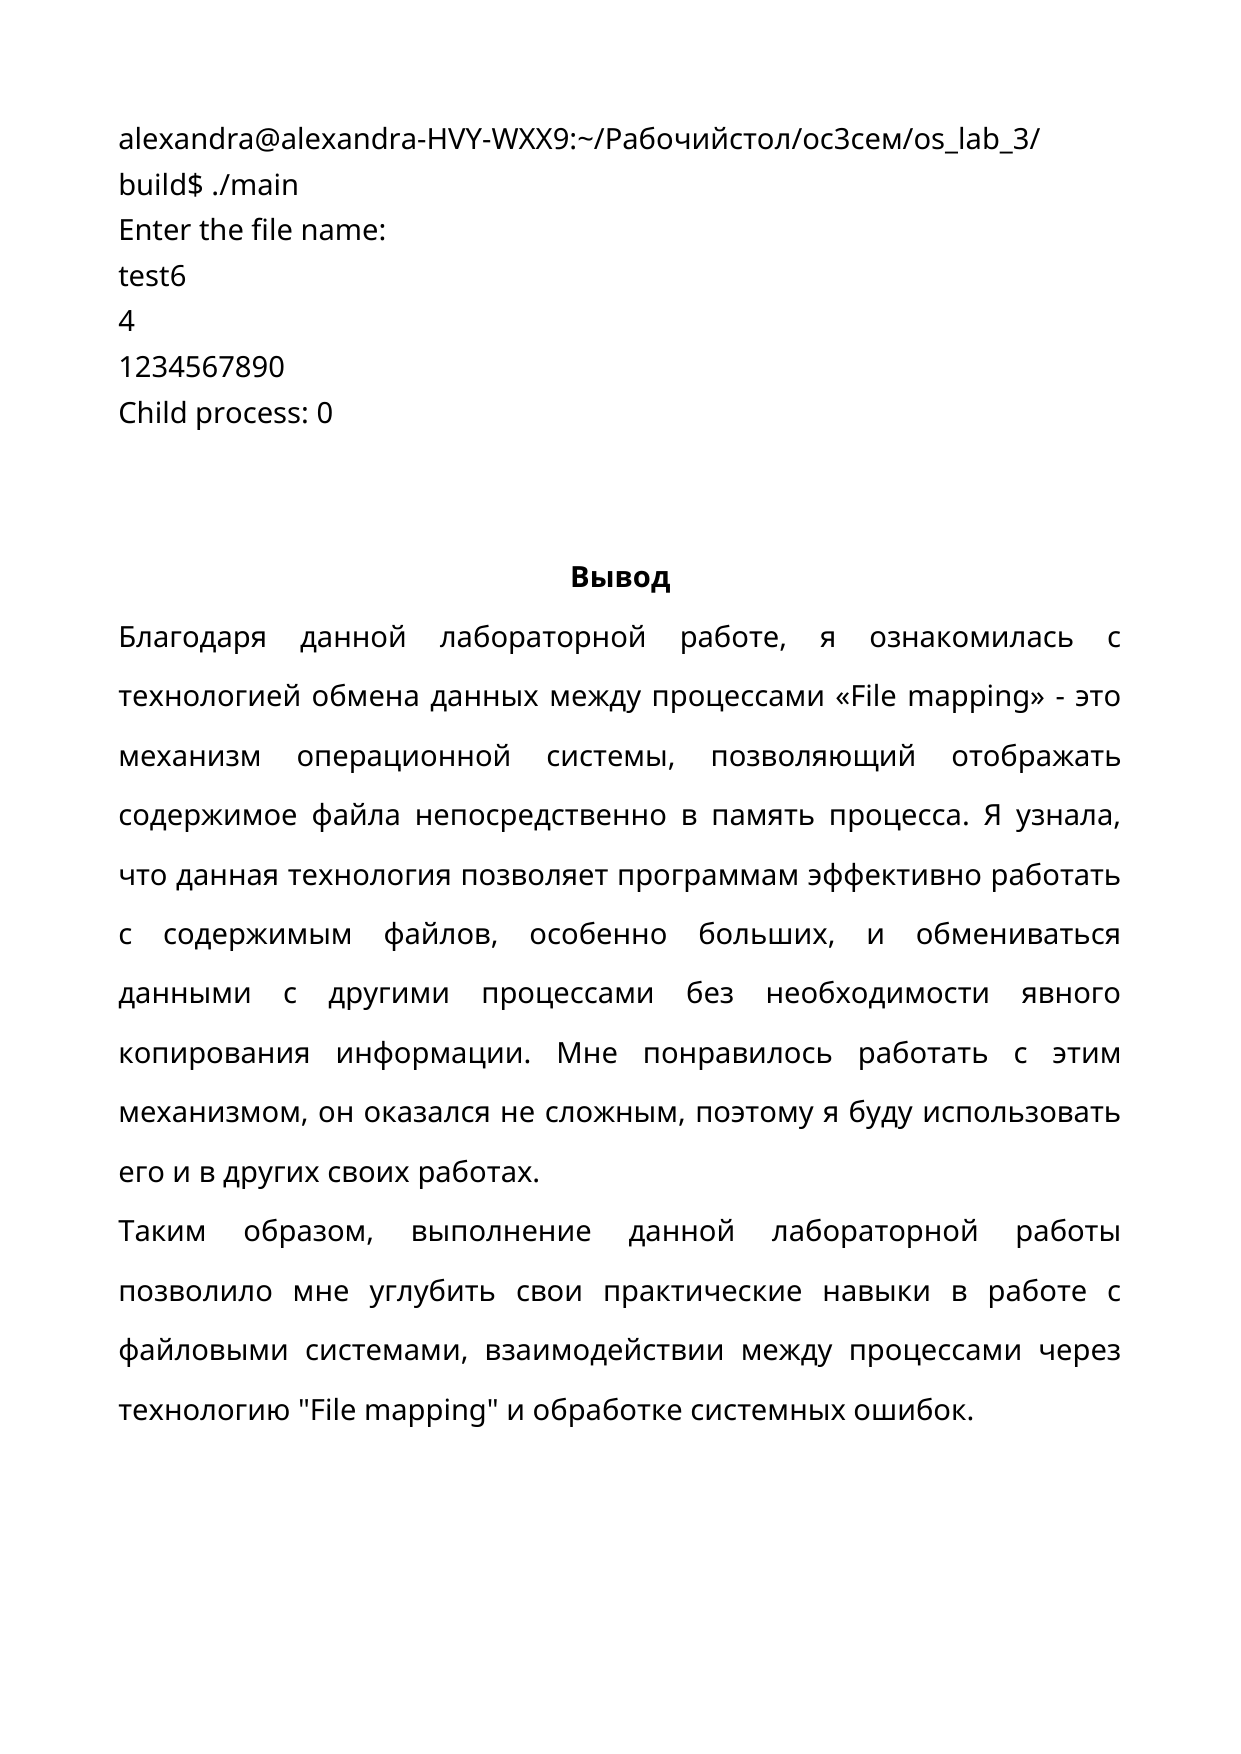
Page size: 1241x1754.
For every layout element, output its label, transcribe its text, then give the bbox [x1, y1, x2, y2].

text Enter the file name: [118, 209, 1122, 249]
text 4 [118, 301, 1122, 340]
text alexandra@alexandra-HVY-WXX9:~/Рабочийстол/ос3сем/os_lab_3/build$ ./main [118, 118, 1122, 203]
text 1234567890 [118, 346, 1122, 386]
text Child process: 0 [118, 392, 1122, 432]
text Вывод [118, 556, 1122, 596]
text Таким образом, выполнение данной лабораторной работы позволило мне углубить свои практические навыки в работе с файловыми системами, взаимодействии между процессами через технологию "File mapping" и обработке системных ошибок. [118, 1211, 1122, 1429]
text test6 [118, 255, 1122, 295]
text Благодаря данной лабораторной работе, я ознакомилась с технологией обмена данных между процессами «File mapping» - это механизм операционной системы, позволяющий отображать содержимое файла непосредственно в память процесса. Я узнала, что данная технология позволяет программам эффективно работать с содержимым файлов, особенно больших, и обмениваться данными с другими процессами без необходимости явного копирования информации. Мне понравилось работать с этим механизмом, он оказался не сложным, поэтому я буду использовать его и в других своих работах. [118, 616, 1122, 1191]
